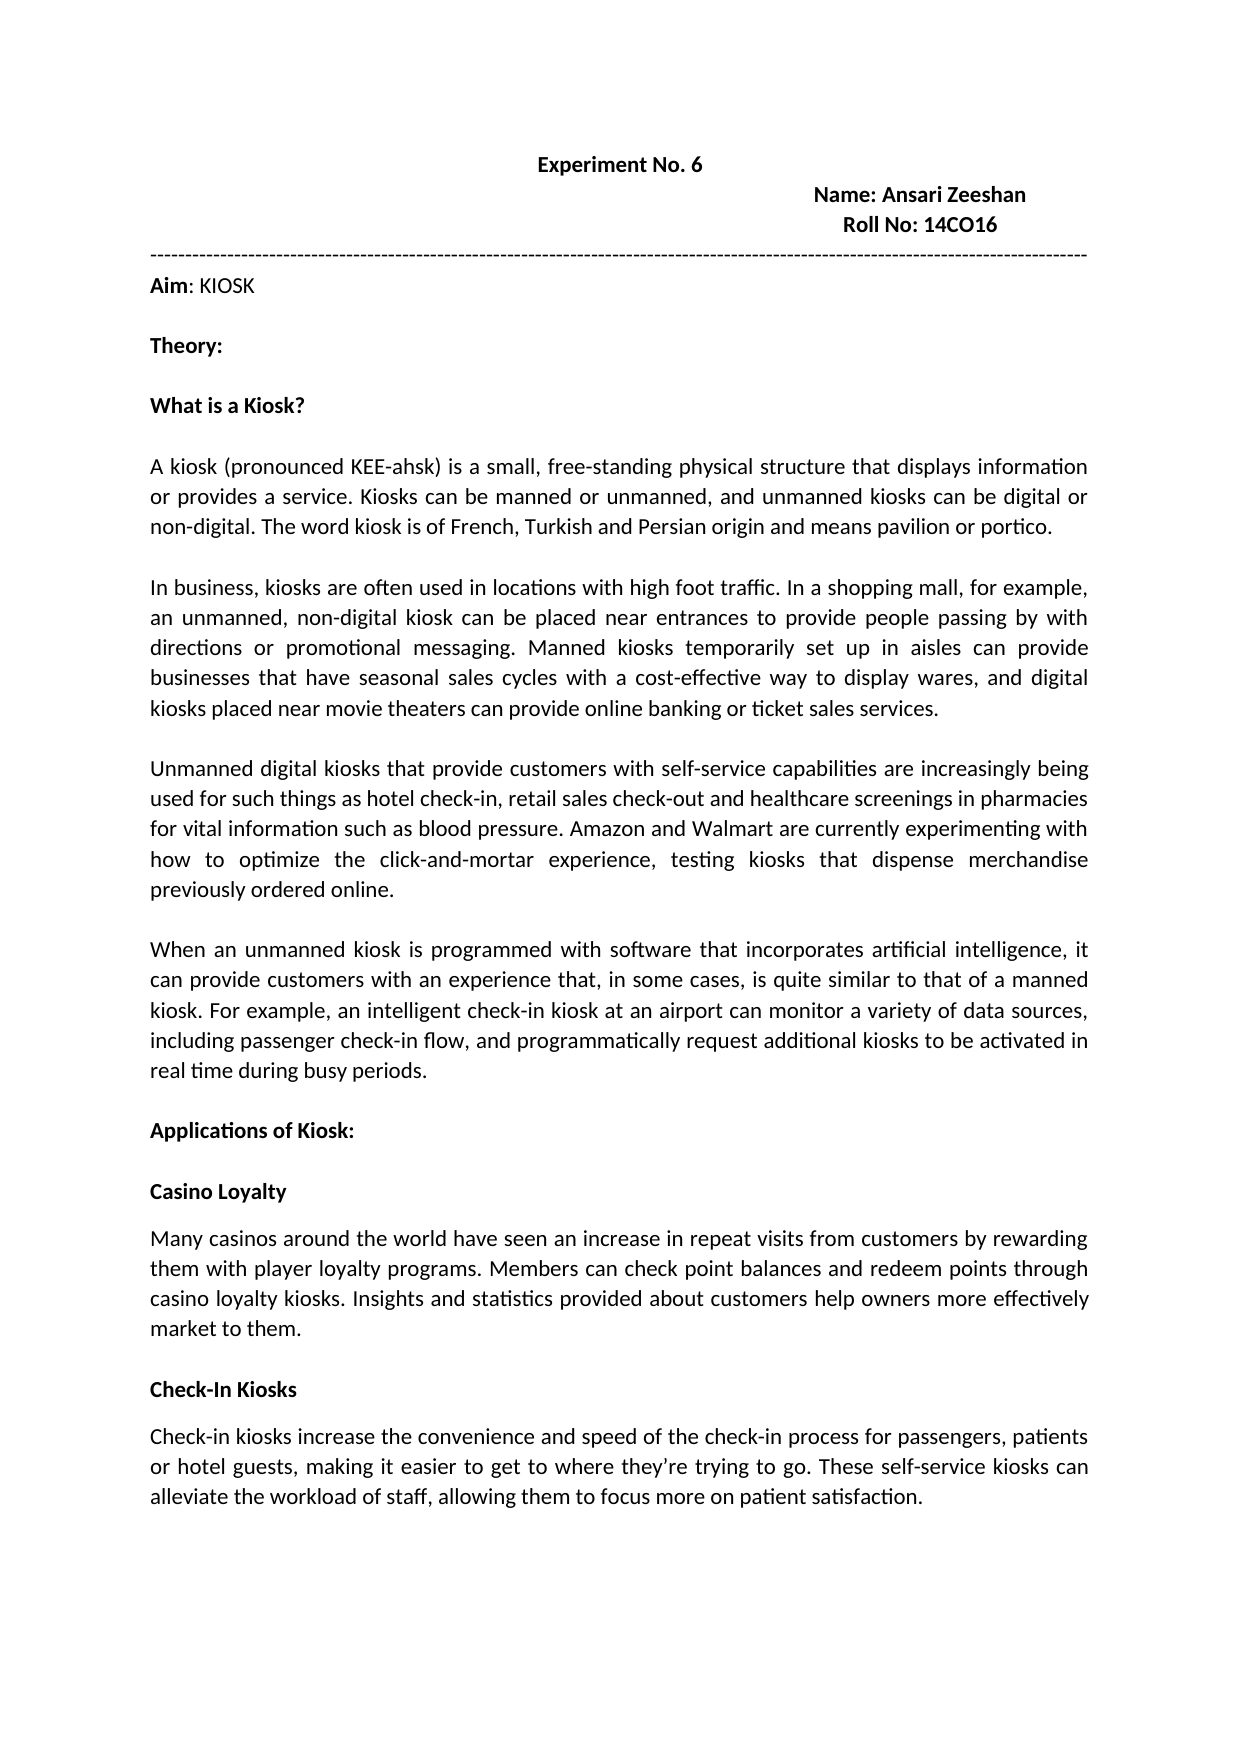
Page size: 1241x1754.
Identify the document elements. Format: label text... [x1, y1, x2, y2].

text Check-in kiosks increase the convenience and speed of the check-in process for passengers, patients or hotel guests, making it easier to get to where they’re trying to go. These self-service kiosks can alleviate the workload of staff, allowing them to focus more on patient satisfaction. [150, 1422, 1090, 1510]
text Many casinos around the world have seen an increase in repeat visits from customers by rewarding them with player loyalty programs. Members can check point balances and redeem points through casino loyalty kiosks. Insights and statistics provided about customers help owners more effectively market to them. [150, 1224, 1090, 1343]
text When an unmanned kiosk is programmed with software that incorporates artificial intelligence, it can provide customers with an experience that, in some cases, is quite similar to that of a manned kiosk. For example, an intelligent check-in kiosk at an airport can monitor a variety of data sources, including passenger check-in flow, and programmatically request additional kiosks to be activated in real time during busy periods. [150, 935, 1090, 1084]
text Aim: KIOSK [150, 271, 1090, 299]
text Experiment No. 6 [150, 150, 1090, 178]
text Name: Ansari Zeeshan [750, 180, 1090, 208]
text What is a Kiosk? [150, 392, 1090, 420]
text Check-In Kiosks [150, 1375, 1090, 1403]
text Roll No: 14CO16 [750, 210, 1090, 238]
text Theory: [150, 331, 1090, 359]
text Applications of Kiosk: [150, 1117, 1090, 1145]
text -------------------------------------------------------------------------------------------------------------------------------------- [150, 241, 1090, 269]
text A kiosk (pronounced KEE-ahsk) is a small, free-standing physical structure that displays information or provides a service. Kiosks can be manned or unmanned, and unmanned kiosks can be digital or non-digital. The word kiosk is of French, Turkish and Persian origin and means pavilion or portico. [150, 452, 1090, 541]
text In business, kiosks are often used in locations with high foot traffic. In a shopping mall, for example, an unmanned, non-digital kiosk can be placed near entrances to provide people passing by with directions or promotional messaging. Manned kiosks temporarily set up in aisles can provide businesses that have seasonal sales cycles with a cost-effective way to display wares, and digital kiosks placed near movie theaters can provide online banking or ticket sales services. [150, 573, 1090, 722]
text Casino Loyalty [150, 1177, 1090, 1205]
text Unmanned digital kiosks that provide customers with self-service capabilities are increasingly being used for such things as hotel check-in, retail sales check-out and healthcare screenings in pharmacies for vital information such as blood pressure. Amazon and Walmart are currently experimenting with how to optimize the click-and-mortar experience, testing kiosks that dispense merchandise previously ordered online. [150, 754, 1090, 903]
